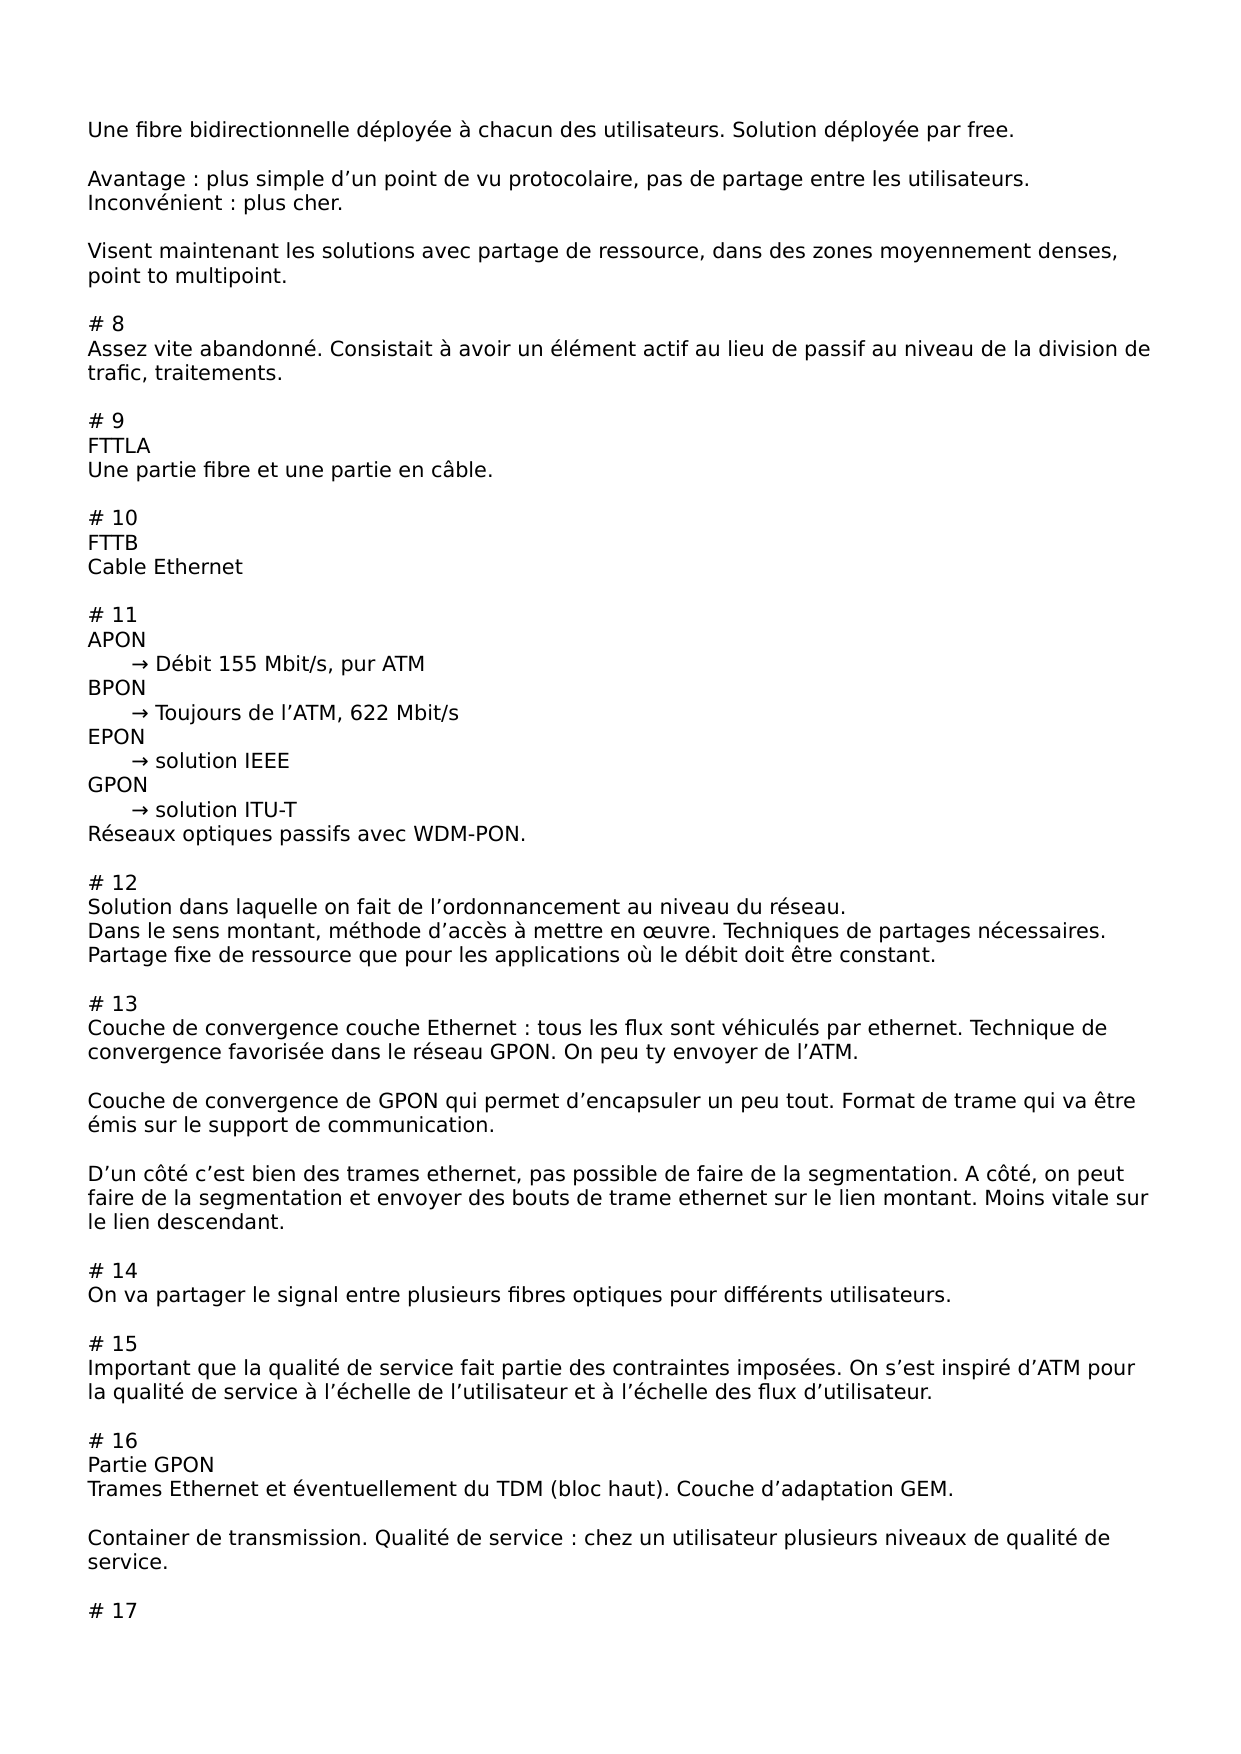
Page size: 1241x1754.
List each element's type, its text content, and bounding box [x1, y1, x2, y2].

text Une fibre bidirectionnelle déployée à chacun des utilisateurs. Solution déployée par free. [87, 118, 1156, 142]
text Visent maintenant les solutions avec partage de ressource, dans des zones moyennement denses, point to multipoint. [87, 239, 1156, 288]
text Couche de convergence de GPON qui permet d’encapsuler un peu tout. Format de trame qui va être émis sur le support de communication. [87, 1089, 1156, 1137]
text Trames Ethernet et éventuellement du TDM (bloc haut). Couche d’adaptation GEM. [87, 1477, 1156, 1502]
text Important que la qualité de service fait partie des contraintes imposées. On s’est inspiré d’ATM pour la qualité de service à l’échelle de l’utilisateur et à l’échelle des flux d’utilisateur. [87, 1356, 1156, 1404]
text GPON [87, 773, 1156, 798]
text BPON [87, 676, 1156, 701]
text → Débit 155 Mbit/s, pur ATM [87, 652, 1156, 676]
text APON [87, 628, 1156, 652]
text # 11 [87, 603, 1156, 628]
text # 8 [87, 312, 1156, 337]
text On va partager le signal entre plusieurs fibres optiques pour différents utilisateurs. [87, 1283, 1156, 1307]
text → solution IEEE [87, 749, 1156, 773]
text # 14 [87, 1259, 1156, 1283]
text Cable Ethernet [87, 555, 1156, 579]
text Solution dans laquelle on fait de l’ordonnancement au niveau du réseau. [87, 895, 1156, 919]
text Partie GPON [87, 1453, 1156, 1477]
text Réseaux optiques passifs avec WDM-PON. [87, 822, 1156, 846]
text # 10 [87, 506, 1156, 531]
text → solution ITU-T [87, 798, 1156, 822]
text # 15 [87, 1332, 1156, 1356]
text # 13 [87, 992, 1156, 1016]
text D’un côté c’est bien des trames ethernet, pas possible de faire de la segmentation. A côté, on peut faire de la segmentation et envoyer des bouts de trame ethernet sur le lien montant. Moins vitale sur le lien descendant. [87, 1162, 1156, 1234]
text # 12 [87, 871, 1156, 895]
text EPON [87, 725, 1156, 749]
text # 16 [87, 1429, 1156, 1453]
text Une partie fibre et une partie en câble. [87, 458, 1156, 482]
text Couche de convergence couche Ethernet : tous les flux sont véhiculés par ethernet. Technique de convergence favorisée dans le réseau GPON. On peu ty envoyer de l’ATM. [87, 1016, 1156, 1065]
text Container de transmission. Qualité de service : chez un utilisateur plusieurs niveaux de qualité de service. [87, 1526, 1156, 1574]
text # 17 [87, 1599, 1156, 1623]
text FTTB [87, 531, 1156, 555]
text FTTLA [87, 434, 1156, 458]
text Avantage : plus simple d’un point de vu protocolaire, pas de partage entre les utilisateurs. [87, 167, 1156, 191]
text # 9 [87, 409, 1156, 434]
text → Toujours de l’ATM, 622 Mbit/s [87, 701, 1156, 725]
text Dans le sens montant, méthode d’accès à mettre en œuvre. Techniques de partages nécessaires. Partage fixe de ressource que pour les applications où le débit doit être constant. [87, 919, 1156, 968]
text Assez vite abandonné. Consistait à avoir un élément actif au lieu de passif au niveau de la division de trafic, traitements. [87, 337, 1156, 385]
text Inconvénient : plus cher. [87, 191, 1156, 215]
